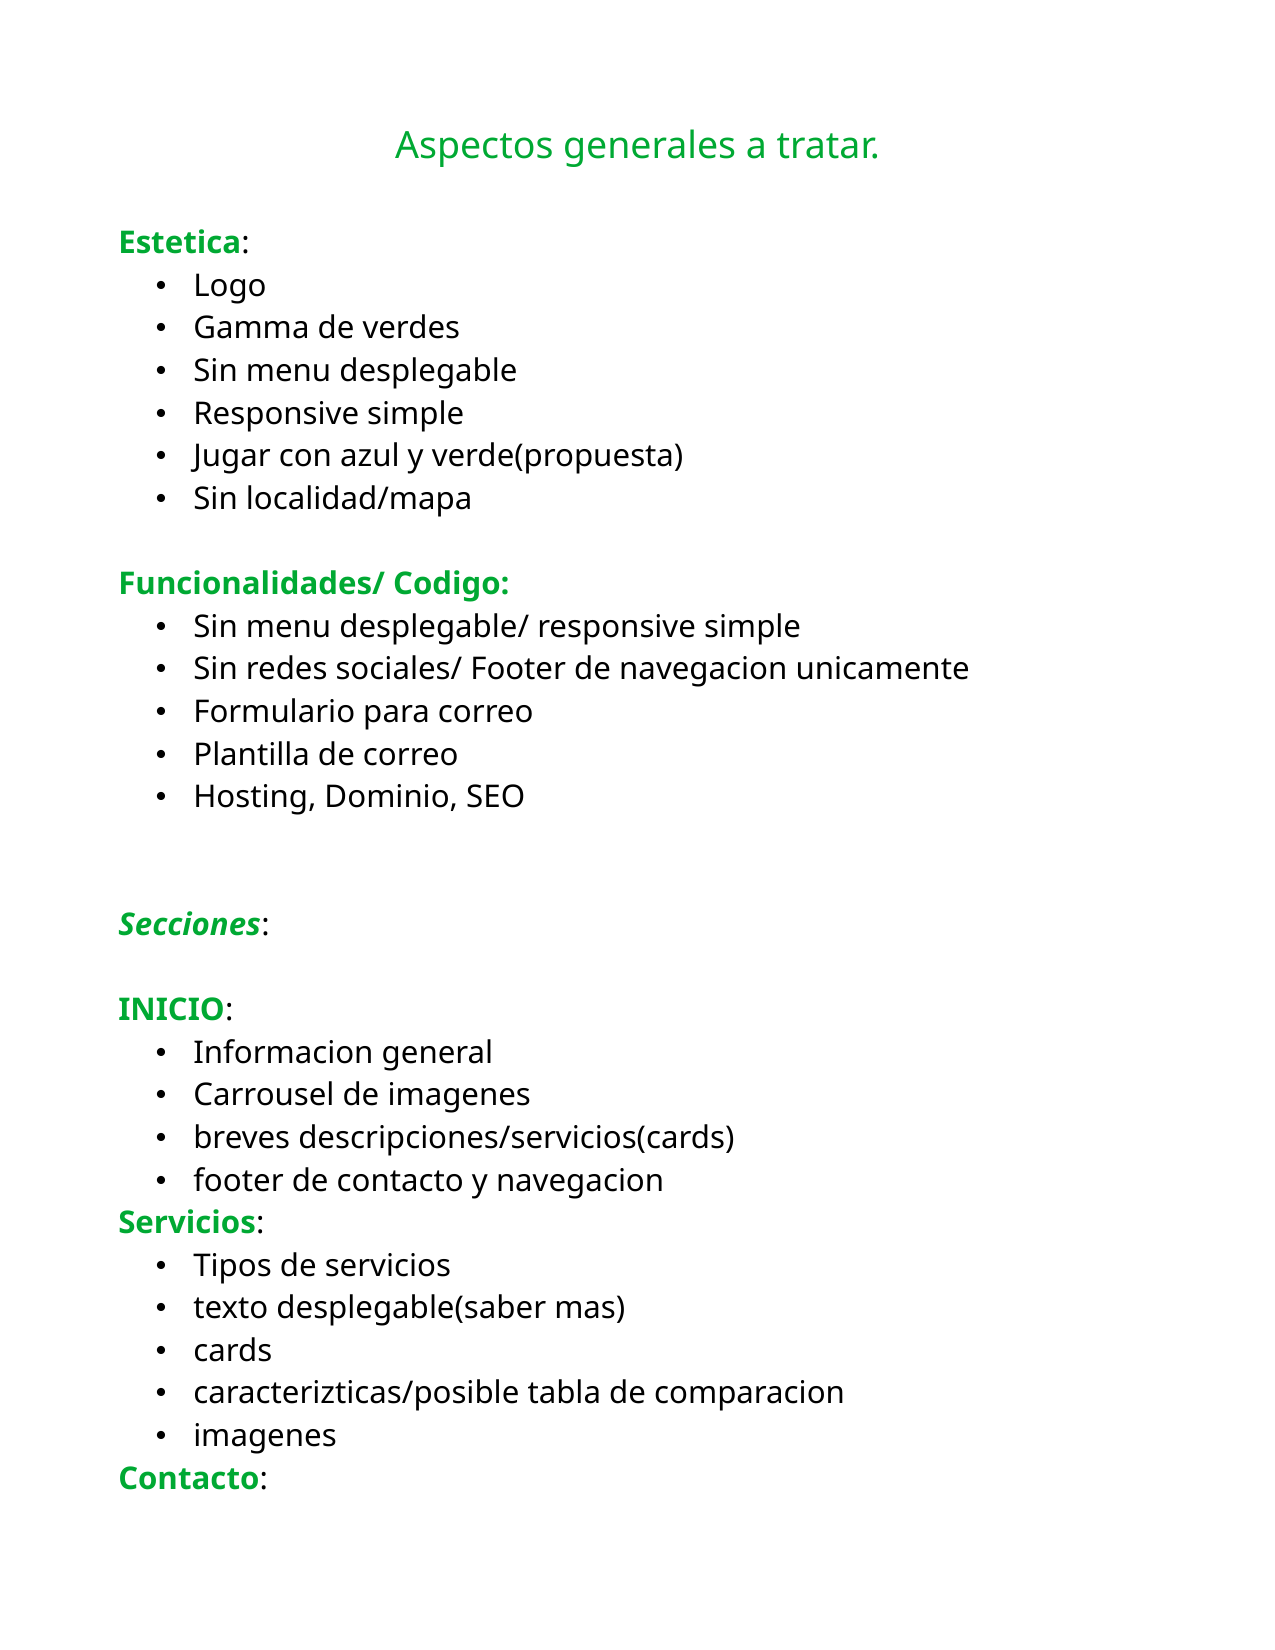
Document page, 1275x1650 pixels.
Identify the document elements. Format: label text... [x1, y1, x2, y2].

list breves descripciones/servicios(cards) [156, 1115, 1157, 1157]
list Jugar con azul y verde(propuesta) [156, 433, 1157, 476]
list caracterizticas/posible tabla de comparacion [156, 1371, 1157, 1413]
list cards [156, 1328, 1157, 1371]
text Secciones: [118, 902, 1157, 944]
list Plantilla de correo [156, 731, 1157, 774]
list Tipos de servicios [156, 1243, 1157, 1285]
list imagenes [156, 1413, 1157, 1456]
text Aspectos generales a tratar. [118, 118, 1157, 169]
list Logo [156, 263, 1157, 305]
list Gamma de verdes [156, 305, 1157, 348]
list texto desplegable(saber mas) [156, 1285, 1157, 1328]
text Funcionalidades/ Codigo: [118, 561, 1157, 604]
list Hosting, Dominio, SEO [156, 774, 1157, 817]
text Contacto: [118, 1456, 1157, 1498]
list footer de contacto y navegacion [156, 1157, 1157, 1200]
text Estetica: [118, 220, 1157, 263]
text Servicios: [118, 1200, 1157, 1243]
list Sin menu desplegable [156, 348, 1157, 391]
list Sin menu desplegable/ responsive simple [156, 604, 1157, 646]
list Informacion general [156, 1030, 1157, 1072]
list Formulario para correo [156, 689, 1157, 731]
list Sin redes sociales/ Footer de navegacion unicamente [156, 646, 1157, 689]
list Responsive simple [156, 391, 1157, 433]
text INICIO: [118, 987, 1157, 1030]
list Carrousel de imagenes [156, 1072, 1157, 1115]
list Sin localidad/mapa [156, 476, 1157, 518]
